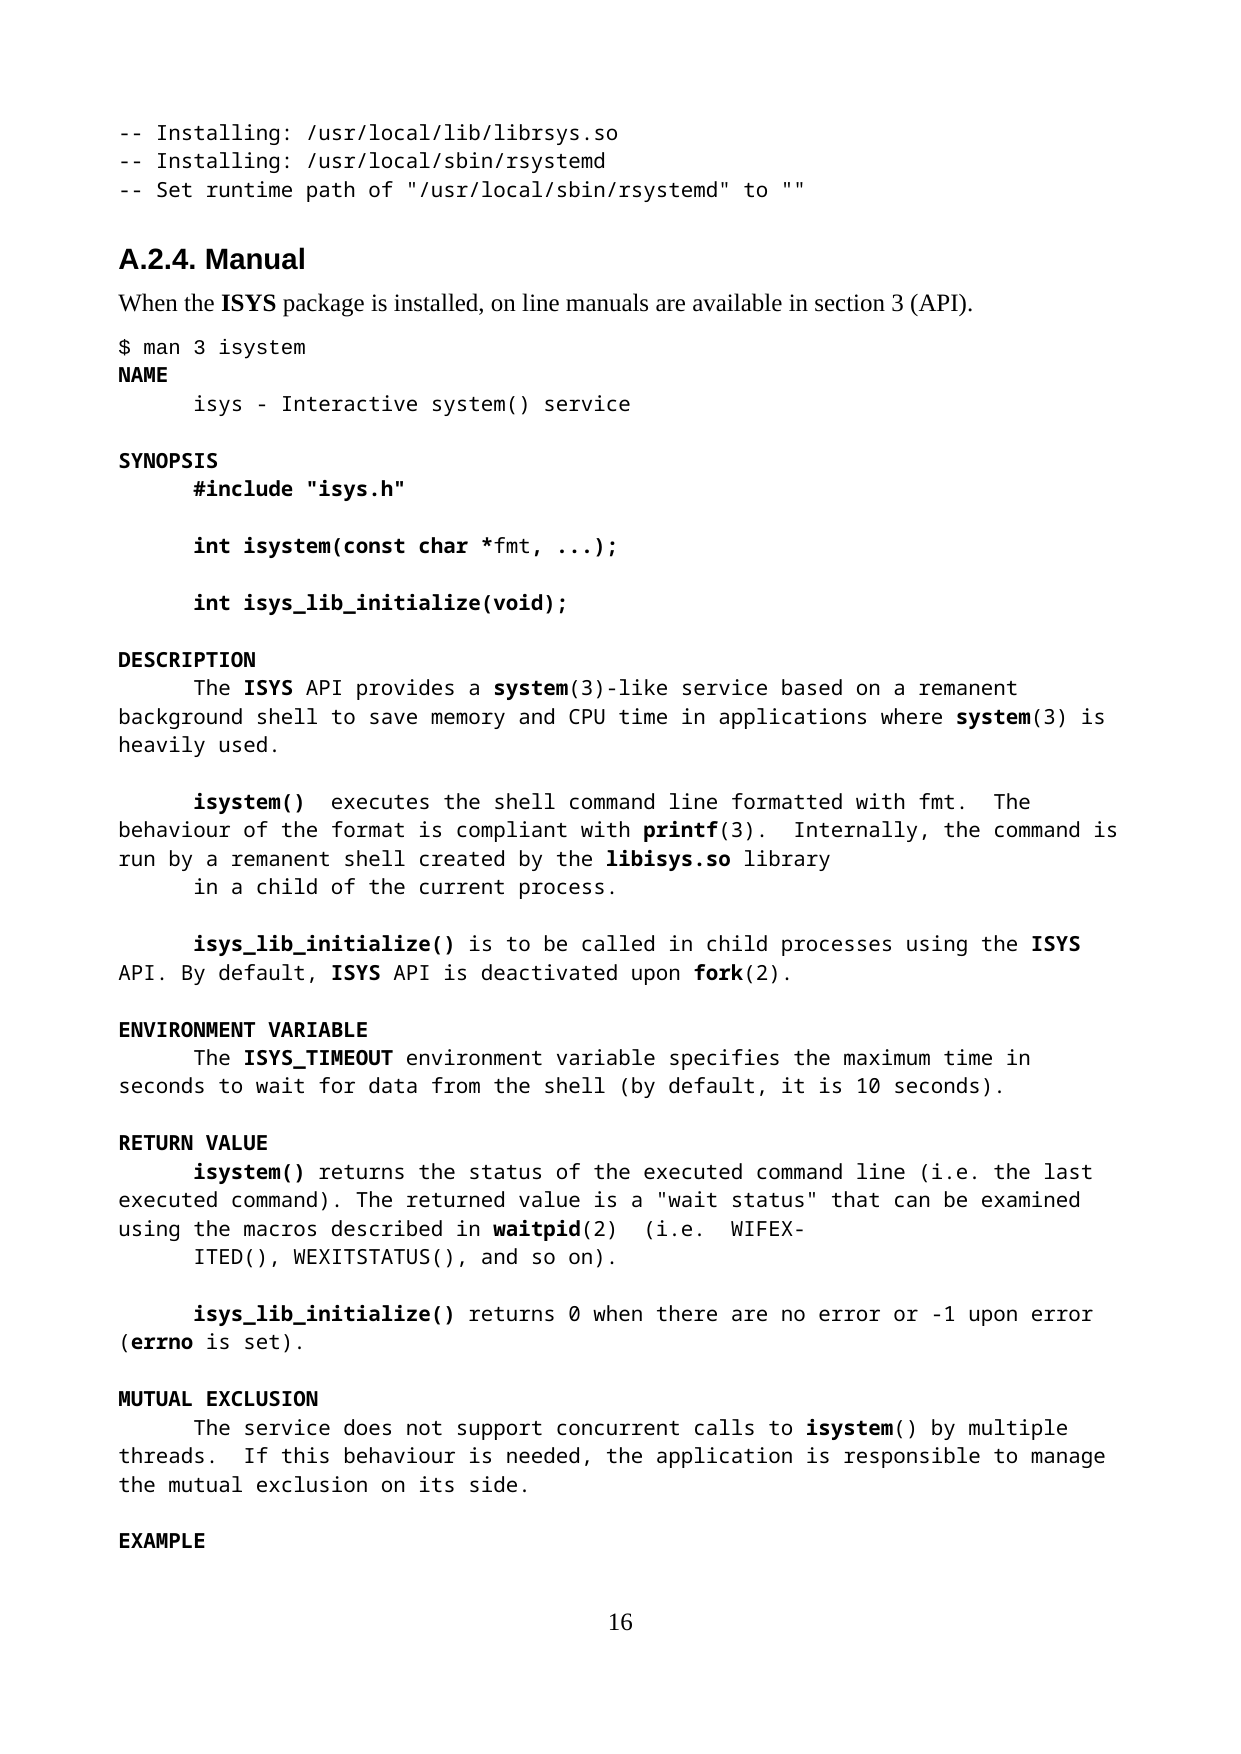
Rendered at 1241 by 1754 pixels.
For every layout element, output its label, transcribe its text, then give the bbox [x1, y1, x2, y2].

text -- Installing: /usr/local/lib/librsys.so -- Installing: /usr/local/sbin/rsystemd -- Set runtime path of "/usr/local/sbin/rsystemd" to "" [118, 118, 1122, 227]
text When the ISYS package is installed, on line manuals are available in section 3 (API). [118, 288, 1122, 317]
text NAME isys - Interactive system() service SYNOPSIS #include "isys.h" int isystem(const char *fmt, ...); int isys_lib_initialize(void); DESCRIPTION The ISYS API provides a system(3)-like service based on a remanent background shell to save memory and CPU time in applications where system(3) is heavily used. isystem() executes the shell command line formatted with fmt. The behaviour of the format is compliant with printf(3). Internally, the command is run by a remanent shell created by the libisys.so library in a child of the current process. isys_lib_initialize() is to be called in child processes using the ISYS API. By default, ISYS API is deactivated upon fork(2). ENVIRONMENT VARIABLE The ISYS_TIMEOUT environment variable specifies the maximum time in seconds to wait for data from the shell (by default, it is 10 seconds). RETURN VALUE isystem() returns the status of the executed command line (i.e. the last executed command). The returned value is a "wait status" that can be examined using the macros described in waitpid(2) (i.e. WIFEX‐ ITED(), WEXITSTATUS(), and so on). isys_lib_initialize() returns 0 when there are no error or -1 upon error (errno is set). MUTUAL EXCLUSION The service does not support concurrent calls to isystem() by multiple threads. If this behaviour is needed, the application is responsible to manage the mutual exclusion on its side. EXAMPLE [118, 361, 1122, 1555]
subtitle A.2.4. Manual [118, 242, 1122, 275]
text $ man 3 isystem [118, 337, 1122, 361]
